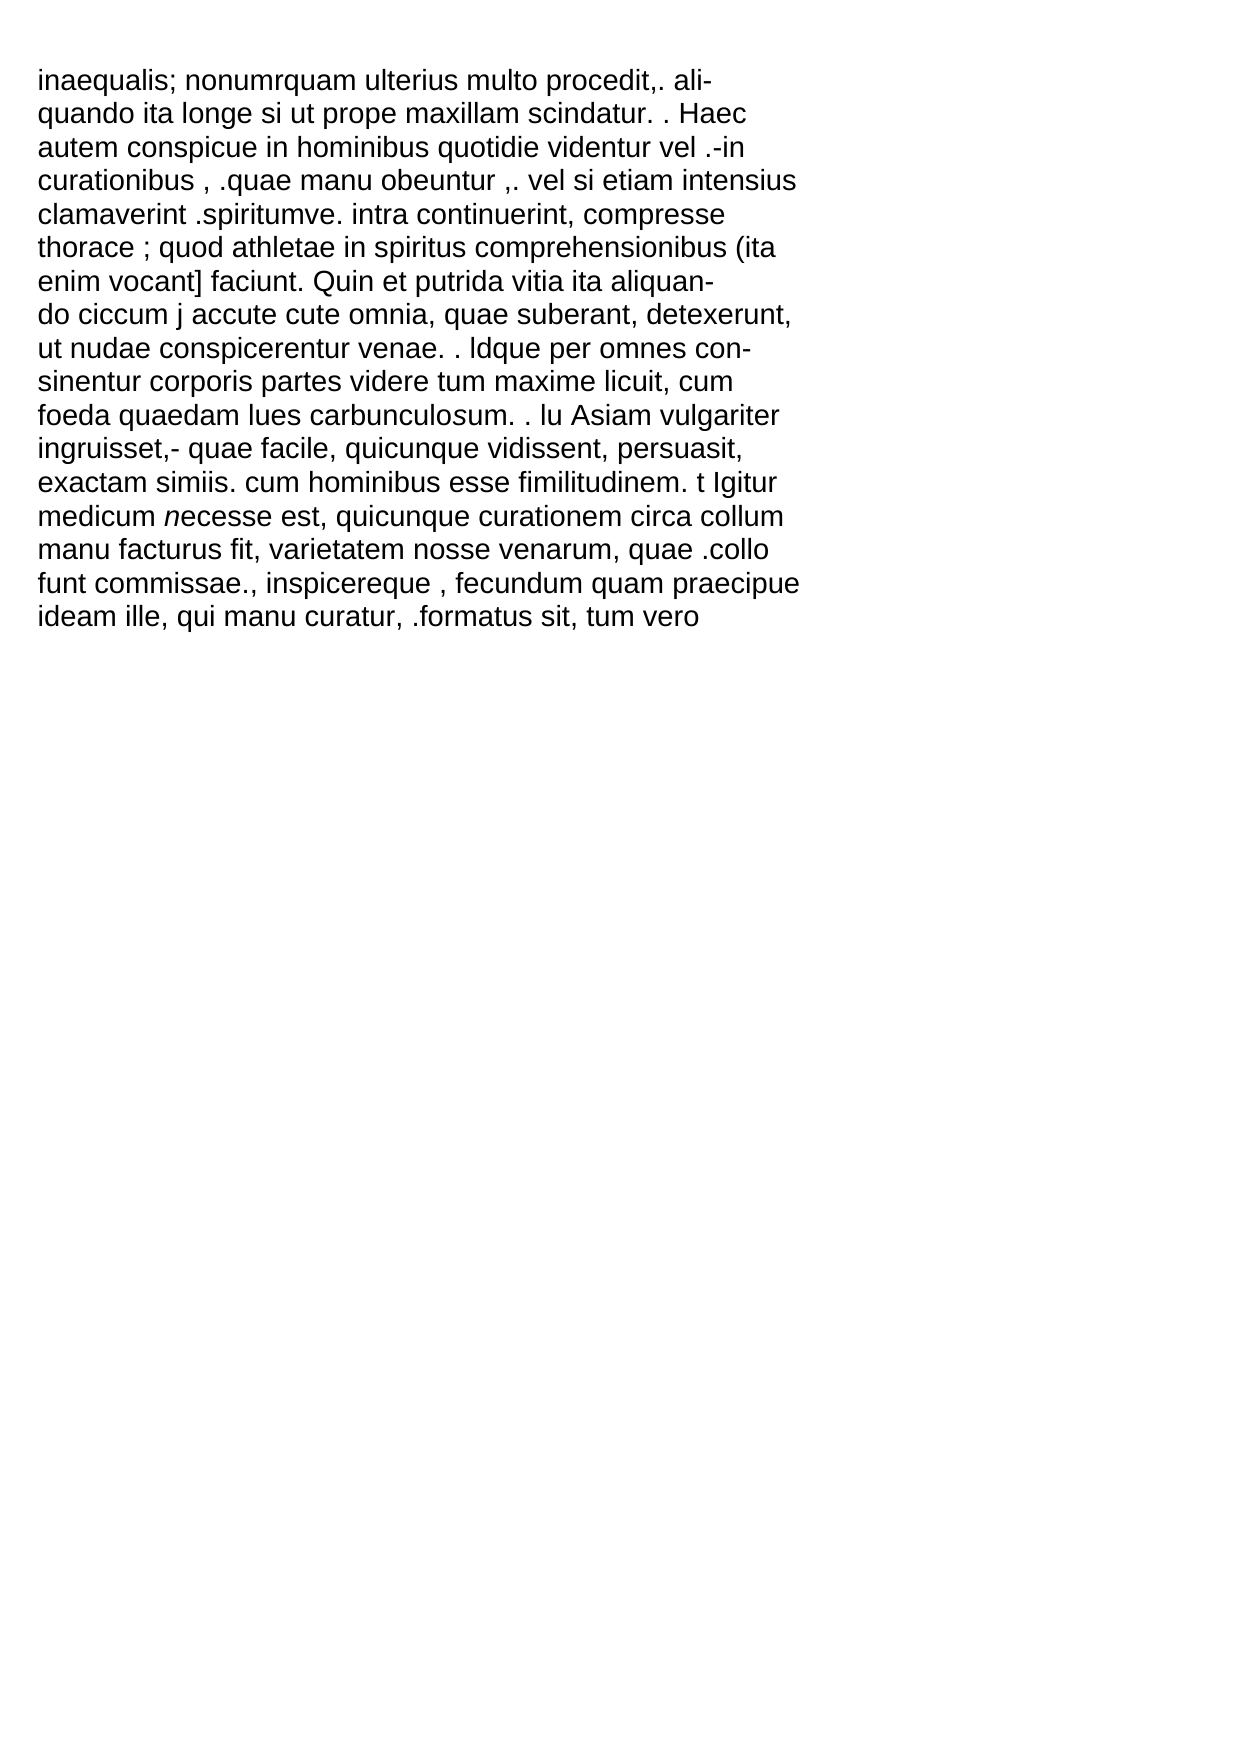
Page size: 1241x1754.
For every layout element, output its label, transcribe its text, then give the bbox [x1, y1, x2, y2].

text inaequalis; nonumrquam ulterius multo procedit,. ali- quando ita longe si ut prope maxillam scindatur. . Haec autem conspicue in hominibus quotidie videntur vel .-in curationibus , .quae manu obeuntur ,. vel si etiam intensius clamaverint .spiritumve. intra continuerint, compresse thorace ; quod athletae in spiritus comprehensionibus (ita enim vocant] faciunt. Quin et putrida vitia ita aliquan- do ciccum j accute cute omnia, quae suberant, detexerunt, ut nudae conspicerentur venae. . ldque per omnes con- sinentur corporis partes videre tum maxime licuit, cum foeda quaedam lues carbunculosum. . lu Asiam vulgariter ingruisset,- quae facile, quicunque vidissent, persuasit, exactam simiis. cum hominibus esse fimilitudinem. t Igitur medicum necesse est, quicunque curationem circa collum manu facturus fit, varietatem nosse venarum, quae .collo funt commissae., inspicereque , fecundum quam praecipue ideam ille, qui manu curatur, .formatus sit, tum vero [37, 62, 1203, 633]
